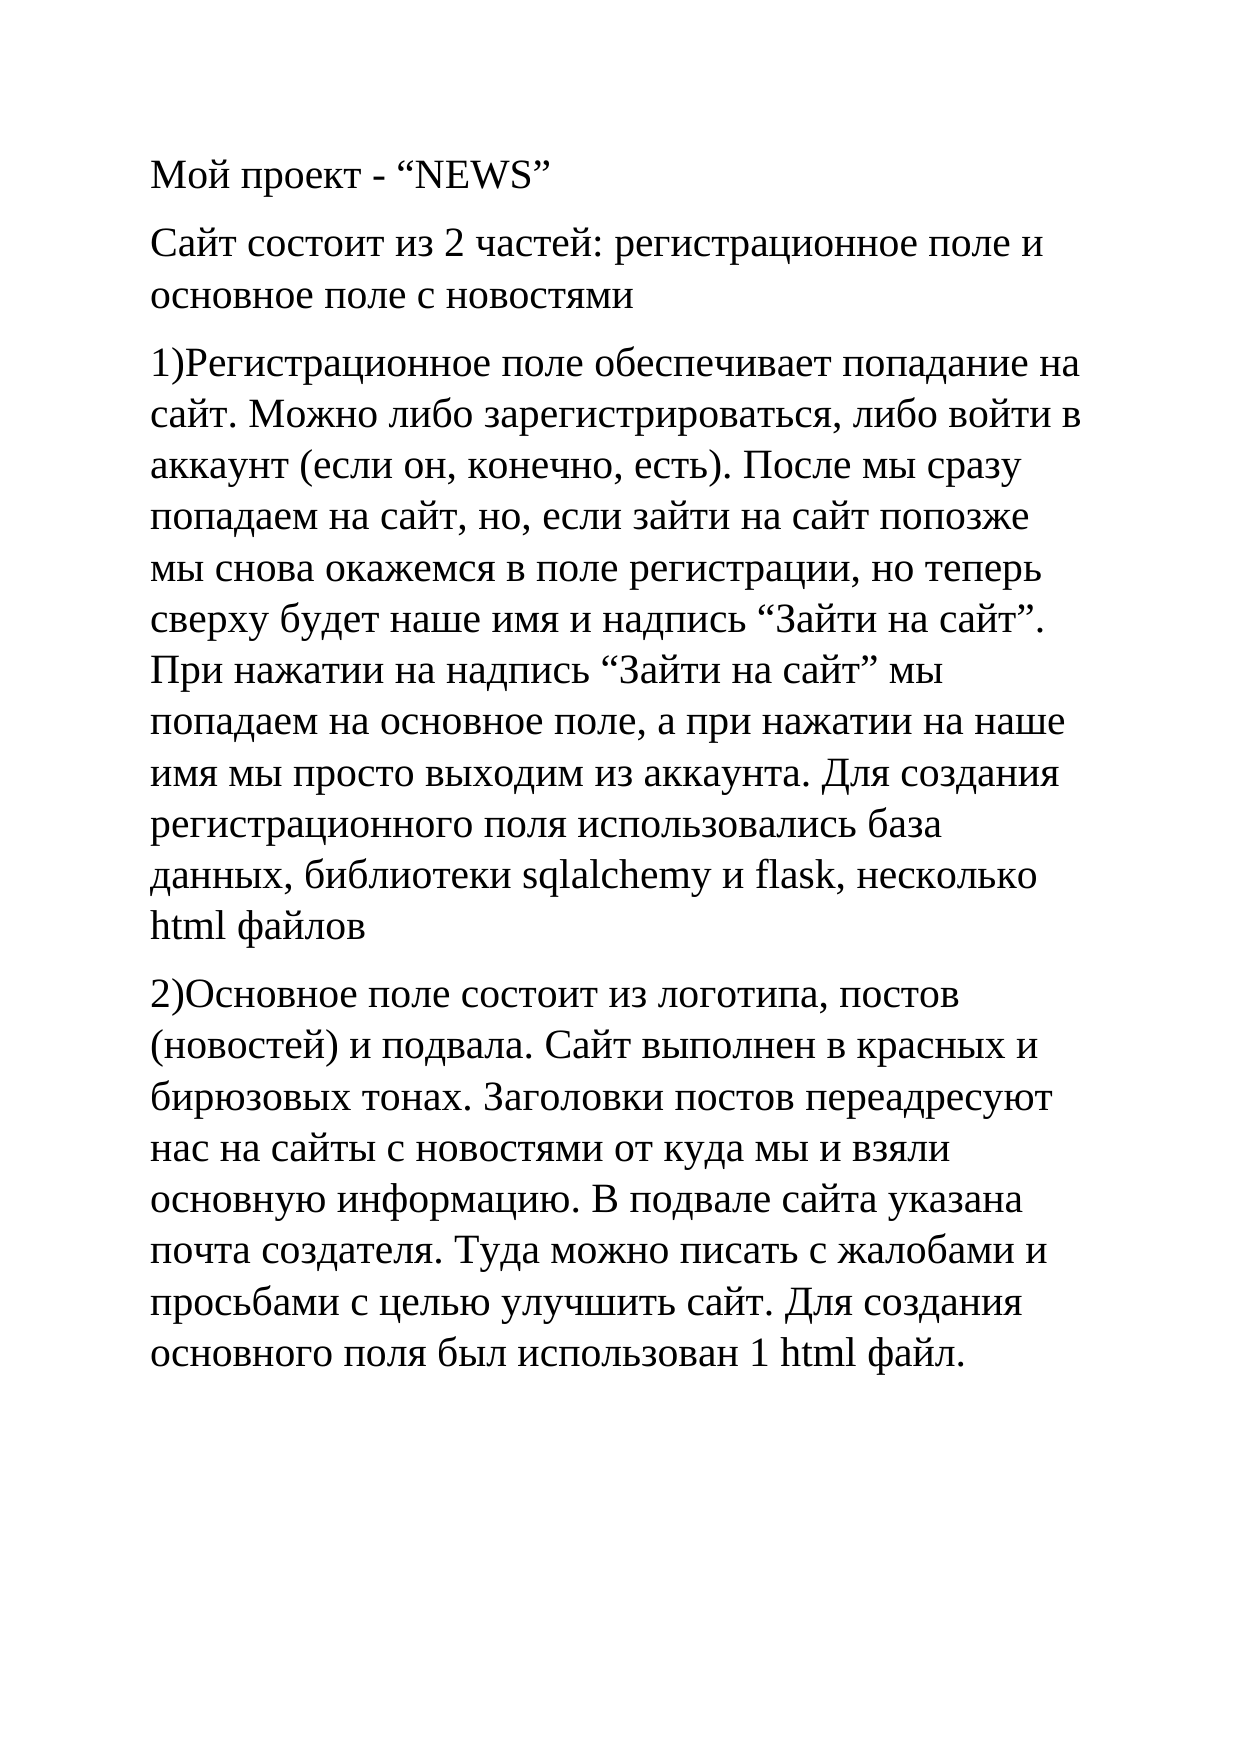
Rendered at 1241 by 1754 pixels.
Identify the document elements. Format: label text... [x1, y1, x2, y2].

text Мой проект - “NEWS” [150, 150, 1090, 198]
text 1)Регистрационное поле обеспечивает попадание на сайт. Можно либо зарегистрироваться, либо войти в аккаунт (если он, конечно, есть). После мы сразу попадаем на сайт, но, если зайти на сайт попозже мы снова окажемся в поле регистрации, но теперь сверху будет наше имя и надпись “Зайти на сайт”. При нажатии на надпись “Зайти на сайт” мы попадаем на основное поле, а при нажатии на наше имя мы просто выходим из аккаунта. Для создания регистрационного поля использовались база данных, библиотеки sqlalchemy и flask, несколько html файлов [150, 337, 1090, 949]
text Сайт состоит из 2 частей: регистрационное поле и основное поле с новостями [150, 218, 1090, 317]
text 2)Основное поле состоит из логотипа, постов (новостей) и подвала. Сайт выполнен в красных и бирюзовых тонах. Заголовки постов переадресуют нас на сайты с новостями от куда мы и взяли основную информацию. В подвале сайта указана почта создателя. Туда можно писать с жалобами и просьбами с целью улучшить сайт. Для создания основного поля был использован 1 html файл. [150, 969, 1090, 1375]
